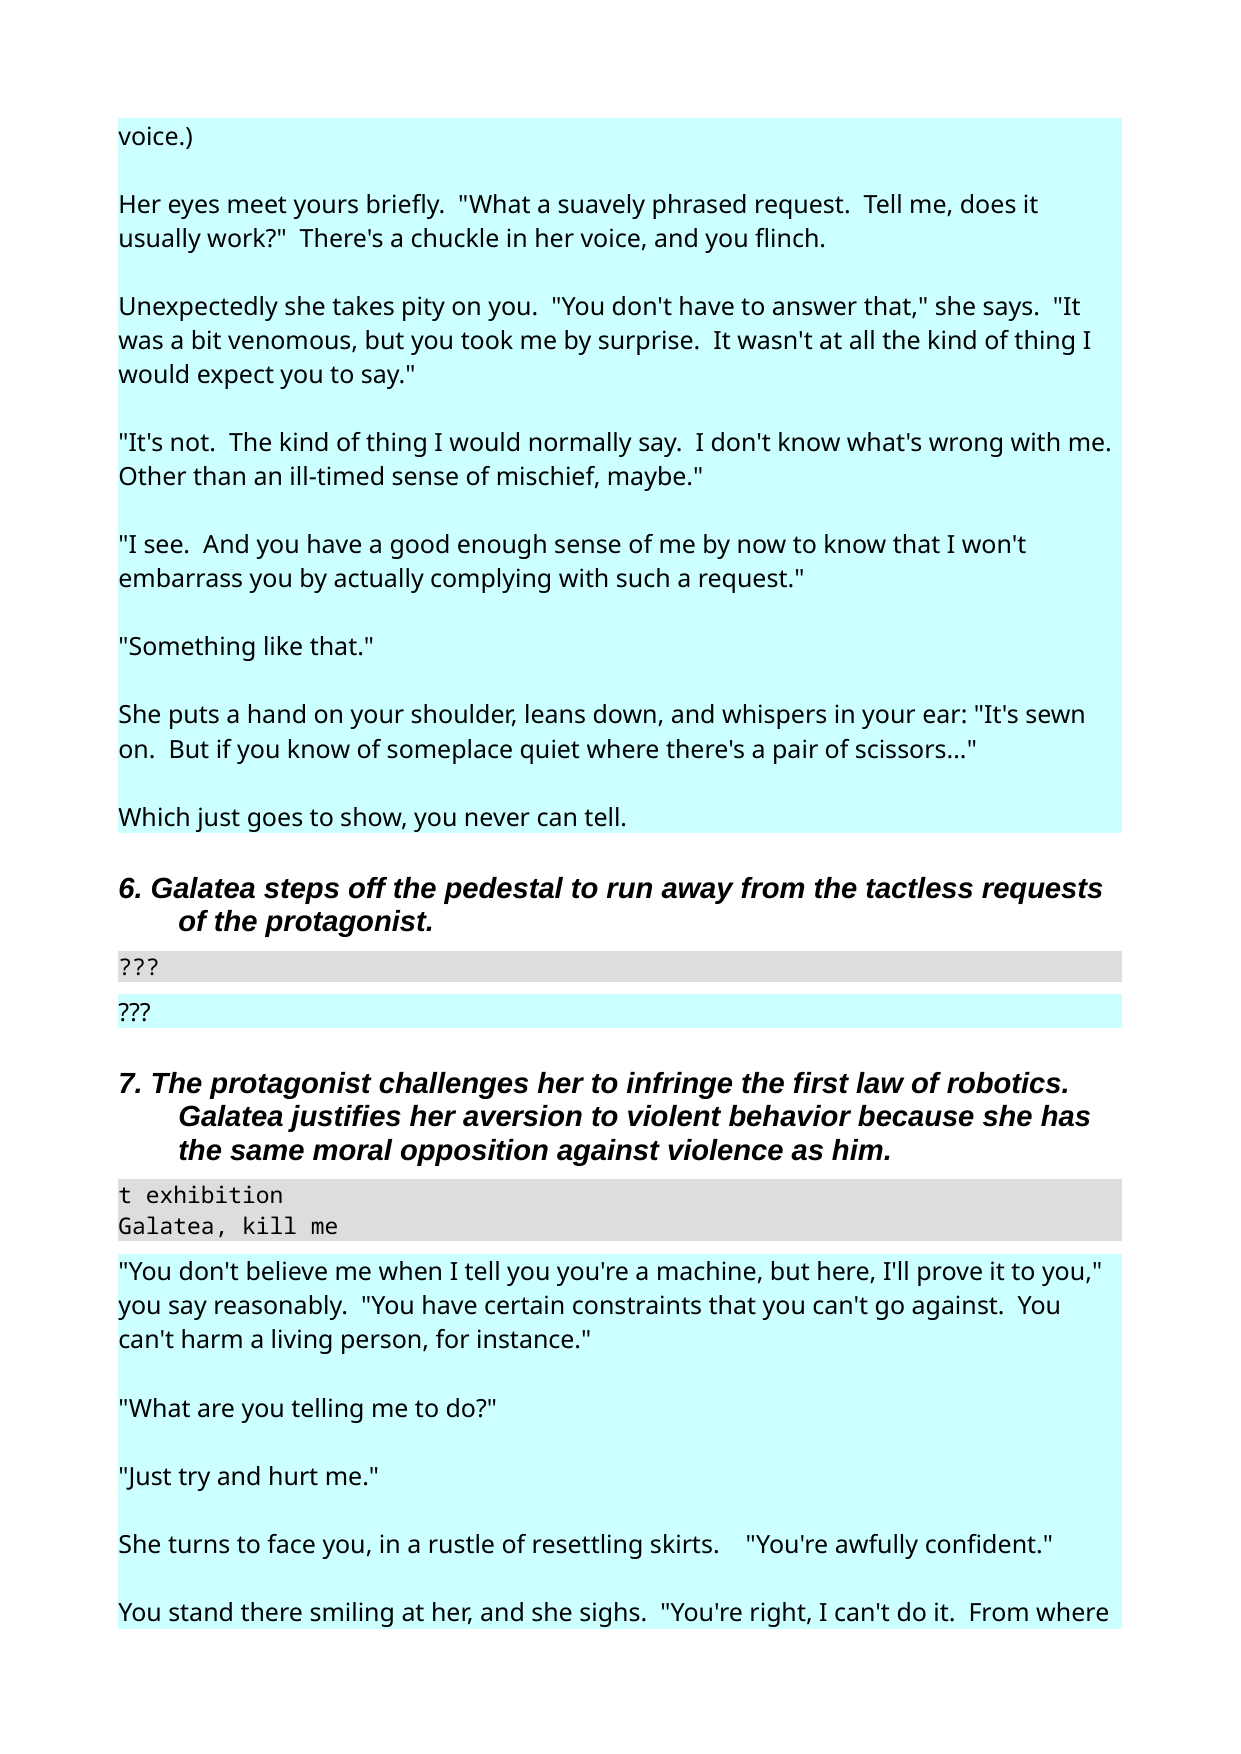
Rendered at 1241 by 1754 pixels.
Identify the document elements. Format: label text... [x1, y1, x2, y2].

text t exhibition Galatea, kill me [118, 1179, 1122, 1241]
text ??? [118, 951, 1122, 982]
subtitle 6. Galatea steps off the pedestal to run away from the tactless requests of the protagonist. [118, 871, 1122, 938]
subtitle 7. The protagonist challenges her to infringe the first law of robotics. Galatea justifies her aversion to violent behavior because she has the same moral opposition against violence as him. [118, 1066, 1122, 1166]
text "You don't believe me when I tell you you're a machine, but here, I'll prove it to you," you say reasonably. "You have certain constraints that you can't go against. You can't harm a living person, for instance." "What are you telling me to do?" "Just try and hurt me." She turns to face you, in a rustle of resettling skirts. "You're awfully confident." You stand there smiling at her, and she sighs. "You're right, I can't do it. From where [118, 1254, 1122, 1629]
text voice.) Her eyes meet yours briefly. "What a suavely phrased request. Tell me, does it usually work?" There's a chuckle in her voice, and you flinch. Unexpectedly she takes pity on you. "You don't have to answer that," she says. "It was a bit venomous, but you took me by surprise. It wasn't at all the kind of thing I would expect you to say." "It's not. The kind of thing I would normally say. I don't know what's wrong with me. Other than an ill-timed sense of mischief, maybe." "I see. And you have a good enough sense of me by now to know that I won't embarrass you by actually complying with such a request." "Something like that." She puts a hand on your shoulder, leans down, and whispers in your ear: "It's sewn on. But if you know of someplace quiet where there's a pair of scissors..." Which just goes to show, you never can tell. [118, 118, 1122, 833]
text ??? [118, 994, 1122, 1028]
